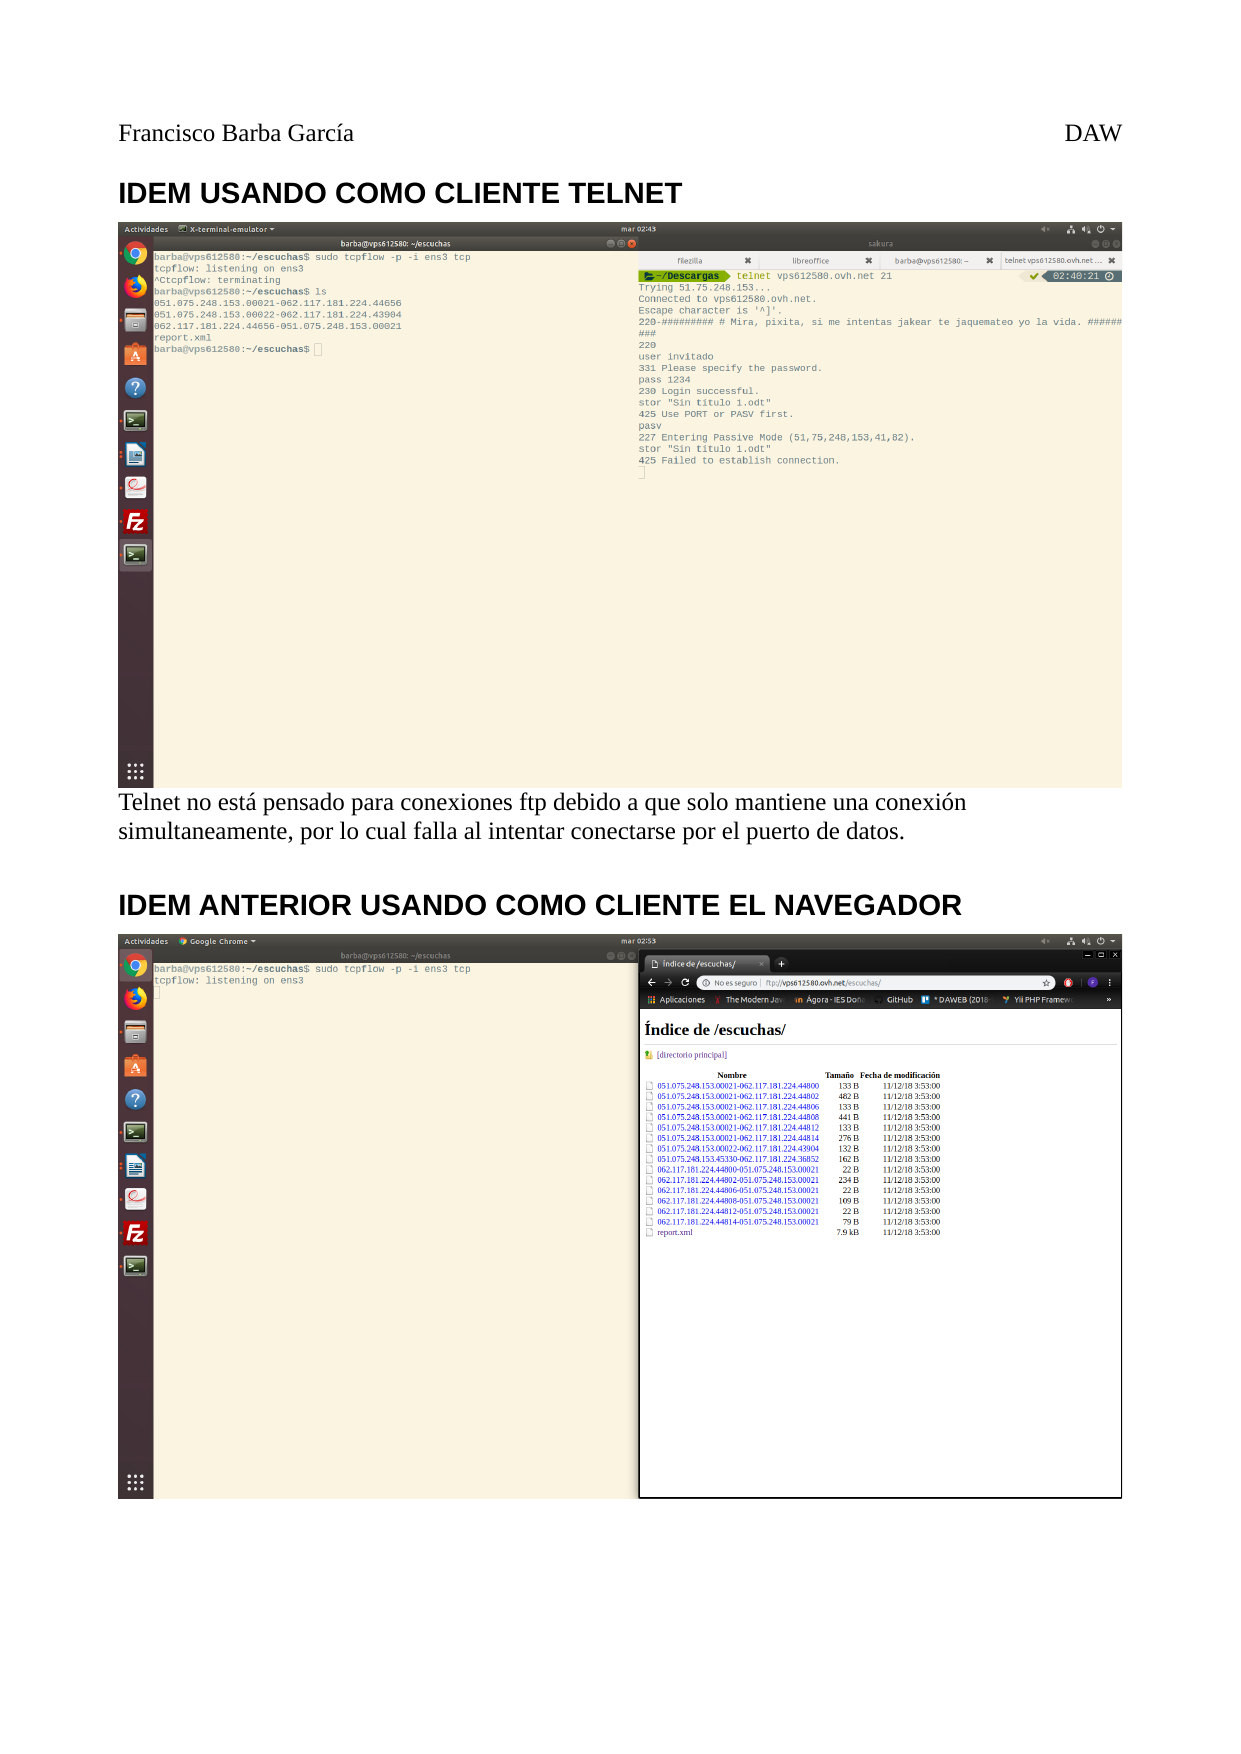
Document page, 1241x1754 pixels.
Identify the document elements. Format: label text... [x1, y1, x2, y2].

picture [118, 222, 1123, 788]
text Telnet no está pensado para conexiones ftp debido a que solo mantiene una conexión simultaneamente, por lo cual falla al intentar conectarse por el puerto de datos. [118, 788, 1122, 845]
picture [118, 934, 1123, 1499]
subtitle IDEM ANTERIOR USANDO COMO CLIENTE EL NAVEGADOR [118, 888, 1122, 922]
subtitle IDEM USANDO COMO CLIENTE TELNET [118, 176, 1122, 210]
